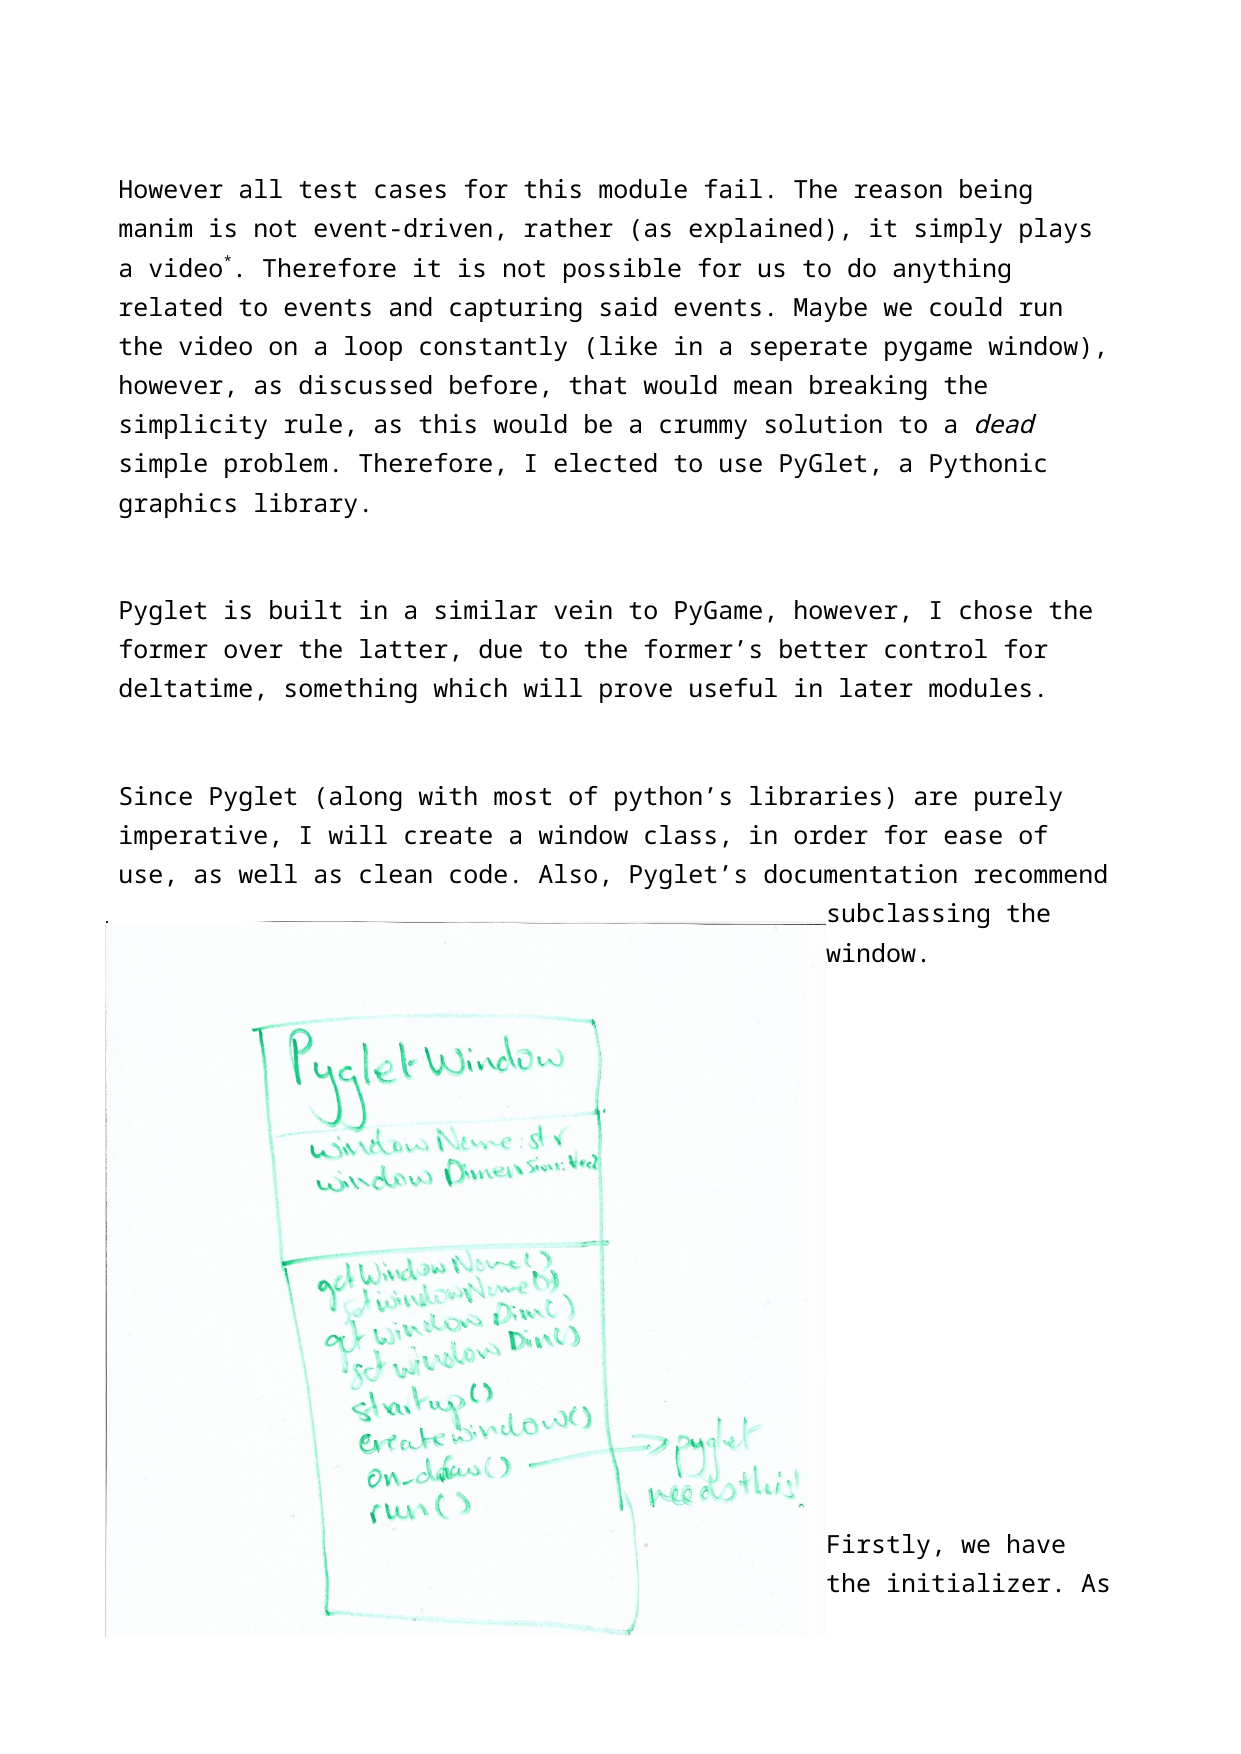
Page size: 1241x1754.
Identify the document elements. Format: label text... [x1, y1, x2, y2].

picture [105, 921, 826, 1637]
text Firstly, we have the initializer. As [826, 1526, 1122, 1600]
text Pyglet is built in a similar vein to PyGame, however, I chose the former over the latter, due to the former’s better control for deltatime, something which will prove useful in later modules. [118, 593, 1122, 705]
text However all test cases for this module fail. The reason being manim is not event-driven, rather (as explained), it simply plays a video*. Therefore it is not possible for us to do anything related to events and capturing said events. Maybe we could run the video on a loop constantly (like in a seperate pygame window), however, as discussed before, that would mean breaking the simplicity rule, as this would be a crummy solution to a dead simple problem. Therefore, I elected to use PyGlet, a Pythonic graphics library. [118, 172, 1122, 519]
text Since Pyglet (along with most of python’s libraries) are purely imperative, I will create a window class, in order for ease of use, as well as clean code. Also, Pyglet’s documentation recommend subclassing the window. [118, 778, 1122, 969]
